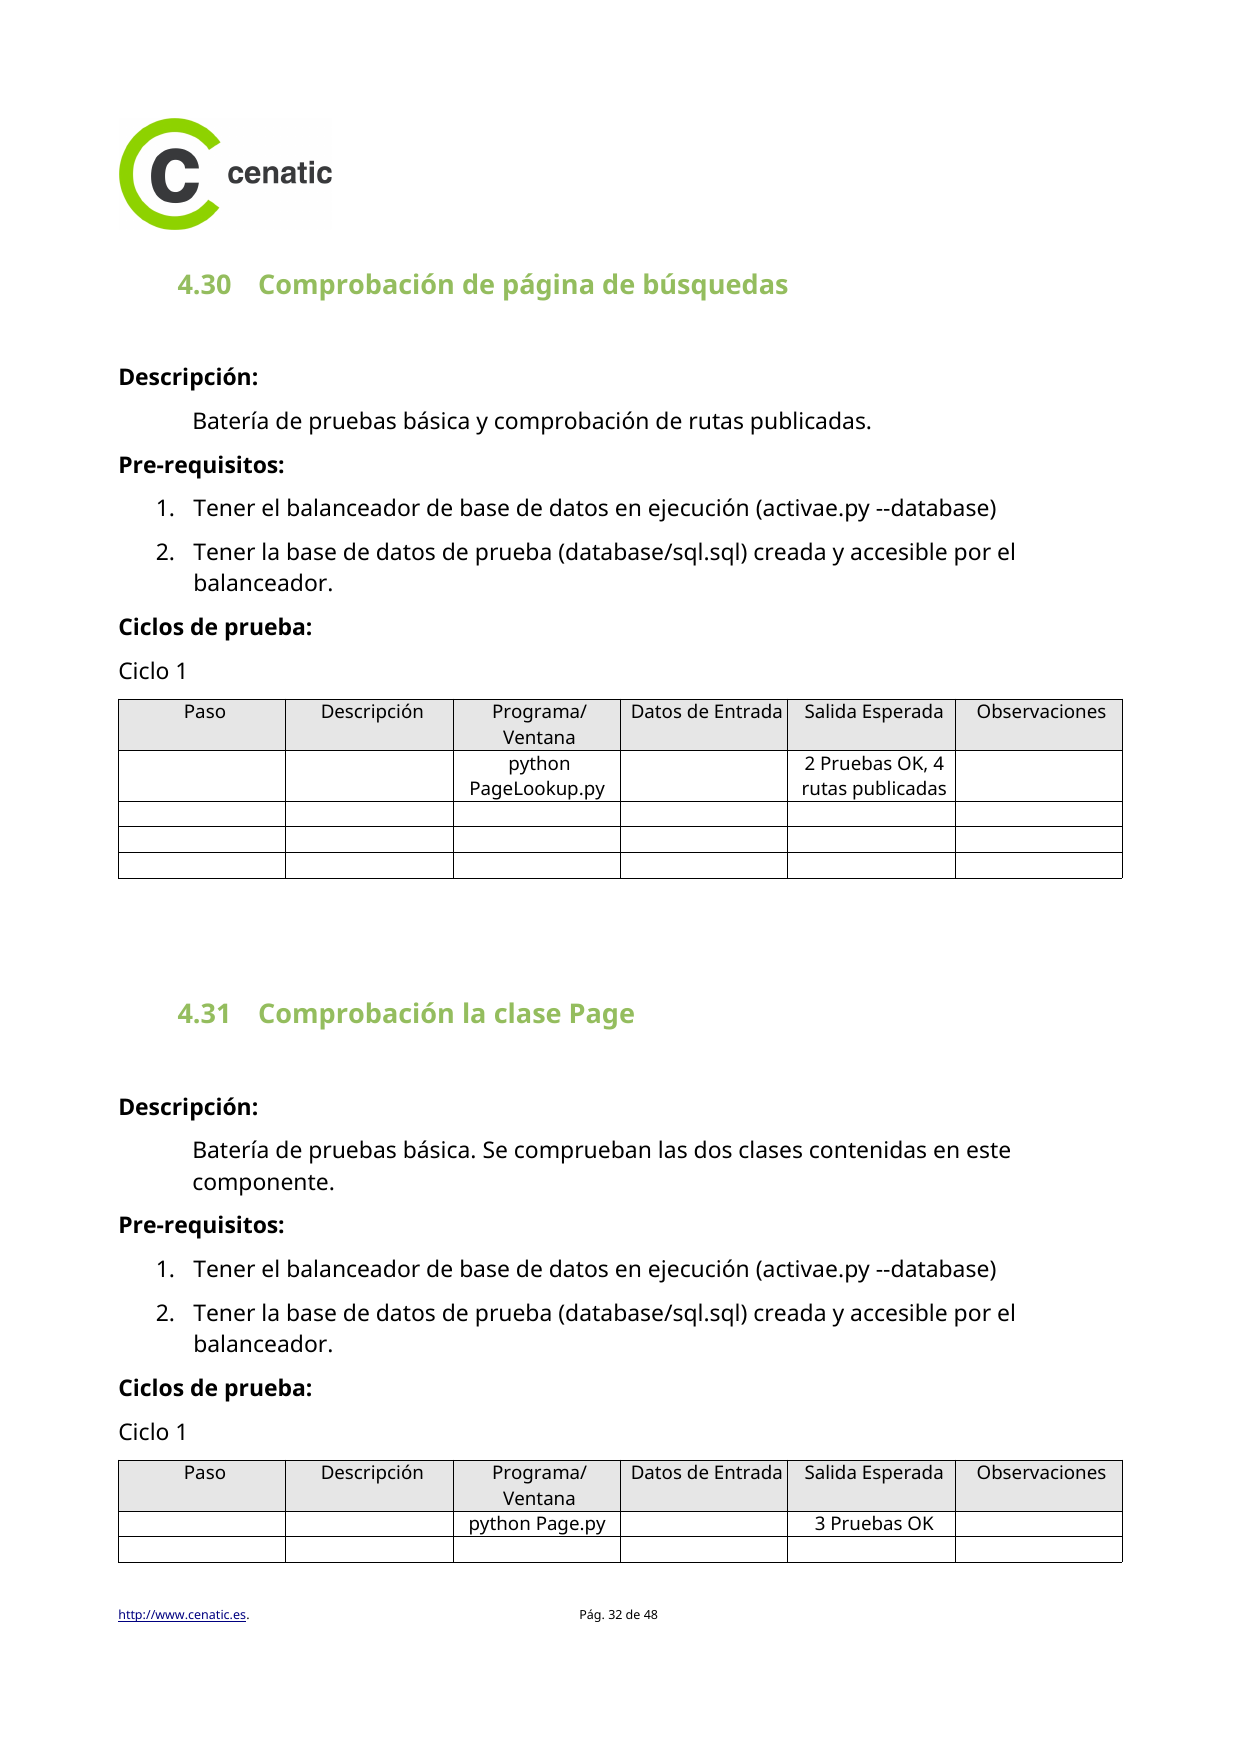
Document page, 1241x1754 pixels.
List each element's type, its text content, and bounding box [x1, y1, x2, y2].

table_cell [119, 1512, 285, 1536]
table_header Observaciones [956, 700, 1122, 750]
table_header Paso [119, 1461, 285, 1511]
text Ciclos de prueba: [118, 1372, 1122, 1403]
table_cell [454, 827, 620, 852]
table_cell [621, 1512, 787, 1536]
table_header Salida Esperada [788, 1461, 955, 1511]
text Ciclo 1 [118, 1416, 1122, 1447]
table_header Salida Esperada [788, 700, 955, 750]
table_cell [621, 751, 787, 801]
table_cell [956, 751, 1122, 801]
table_cell [621, 853, 787, 878]
table_cell [119, 827, 285, 852]
text Ciclos de prueba: [118, 611, 1122, 642]
table_header Datos de Entrada [621, 1461, 787, 1511]
table_cell [119, 1537, 285, 1562]
table_cell [286, 1512, 453, 1536]
table_cell [286, 751, 453, 801]
table_cell [119, 751, 285, 801]
table_cell [788, 1537, 955, 1562]
table_cell [621, 827, 787, 852]
table_header Paso [119, 700, 285, 750]
text Batería de pruebas básica. Se comprueban las dos clases contenidas en este componente. [192, 1134, 1122, 1197]
table_cell [621, 802, 787, 826]
text Batería de pruebas básica y comprobación de rutas publicadas. [192, 405, 1122, 436]
text Pre-requisitos: [118, 1209, 1122, 1241]
text Ciclo 1 [118, 655, 1122, 686]
list Tener la base de datos de prueba (database/sql.sql) creada y accesible por el balanceador. [156, 1297, 1122, 1359]
table_cell [788, 853, 955, 878]
table_cell [119, 853, 285, 878]
table_header Programa/Ventana [454, 700, 620, 750]
text Pre-requisitos: [118, 448, 1122, 480]
list Tener el balanceador de base de datos en ejecución (activae.py --database) [156, 492, 1122, 523]
table_cell [956, 827, 1122, 852]
table_cell [286, 853, 453, 878]
subtitle Comprobación la clase Page [118, 995, 1122, 1032]
text Descripción: [118, 361, 1122, 392]
table_cell [286, 827, 453, 852]
table_cell [454, 1537, 620, 1562]
table_cell [454, 802, 620, 826]
table_header Descripción [286, 1461, 453, 1511]
table_cell [956, 802, 1122, 826]
table_cell [119, 802, 285, 826]
subtitle Comprobación de página de búsquedas [118, 265, 1122, 302]
table_cell [286, 802, 453, 826]
table_cell [454, 853, 620, 878]
table_cell [956, 853, 1122, 878]
table_cell [956, 1512, 1122, 1536]
text Descripción: [118, 1091, 1122, 1122]
table_cell [286, 1537, 453, 1562]
list Tener el balanceador de base de datos en ejecución (activae.py --database) [156, 1253, 1122, 1284]
table_cell 3 Pruebas OK [788, 1512, 955, 1536]
table_cell [788, 802, 955, 826]
table_cell python PageLookup.py [454, 751, 620, 801]
table_header Descripción [286, 700, 453, 750]
table_cell [788, 827, 955, 852]
table_cell 2 Pruebas OK, 4 rutas publicadas [788, 751, 955, 801]
table_cell [956, 1537, 1122, 1562]
picture [119, 118, 332, 230]
table_cell [621, 1537, 787, 1562]
list Tener la base de datos de prueba (database/sql.sql) creada y accesible por el balanceador. [156, 536, 1122, 598]
table_header Observaciones [956, 1461, 1122, 1511]
table_cell python Page.py [454, 1512, 620, 1536]
table_header Datos de Entrada [621, 700, 787, 750]
table_header Programa/Ventana [454, 1461, 620, 1511]
